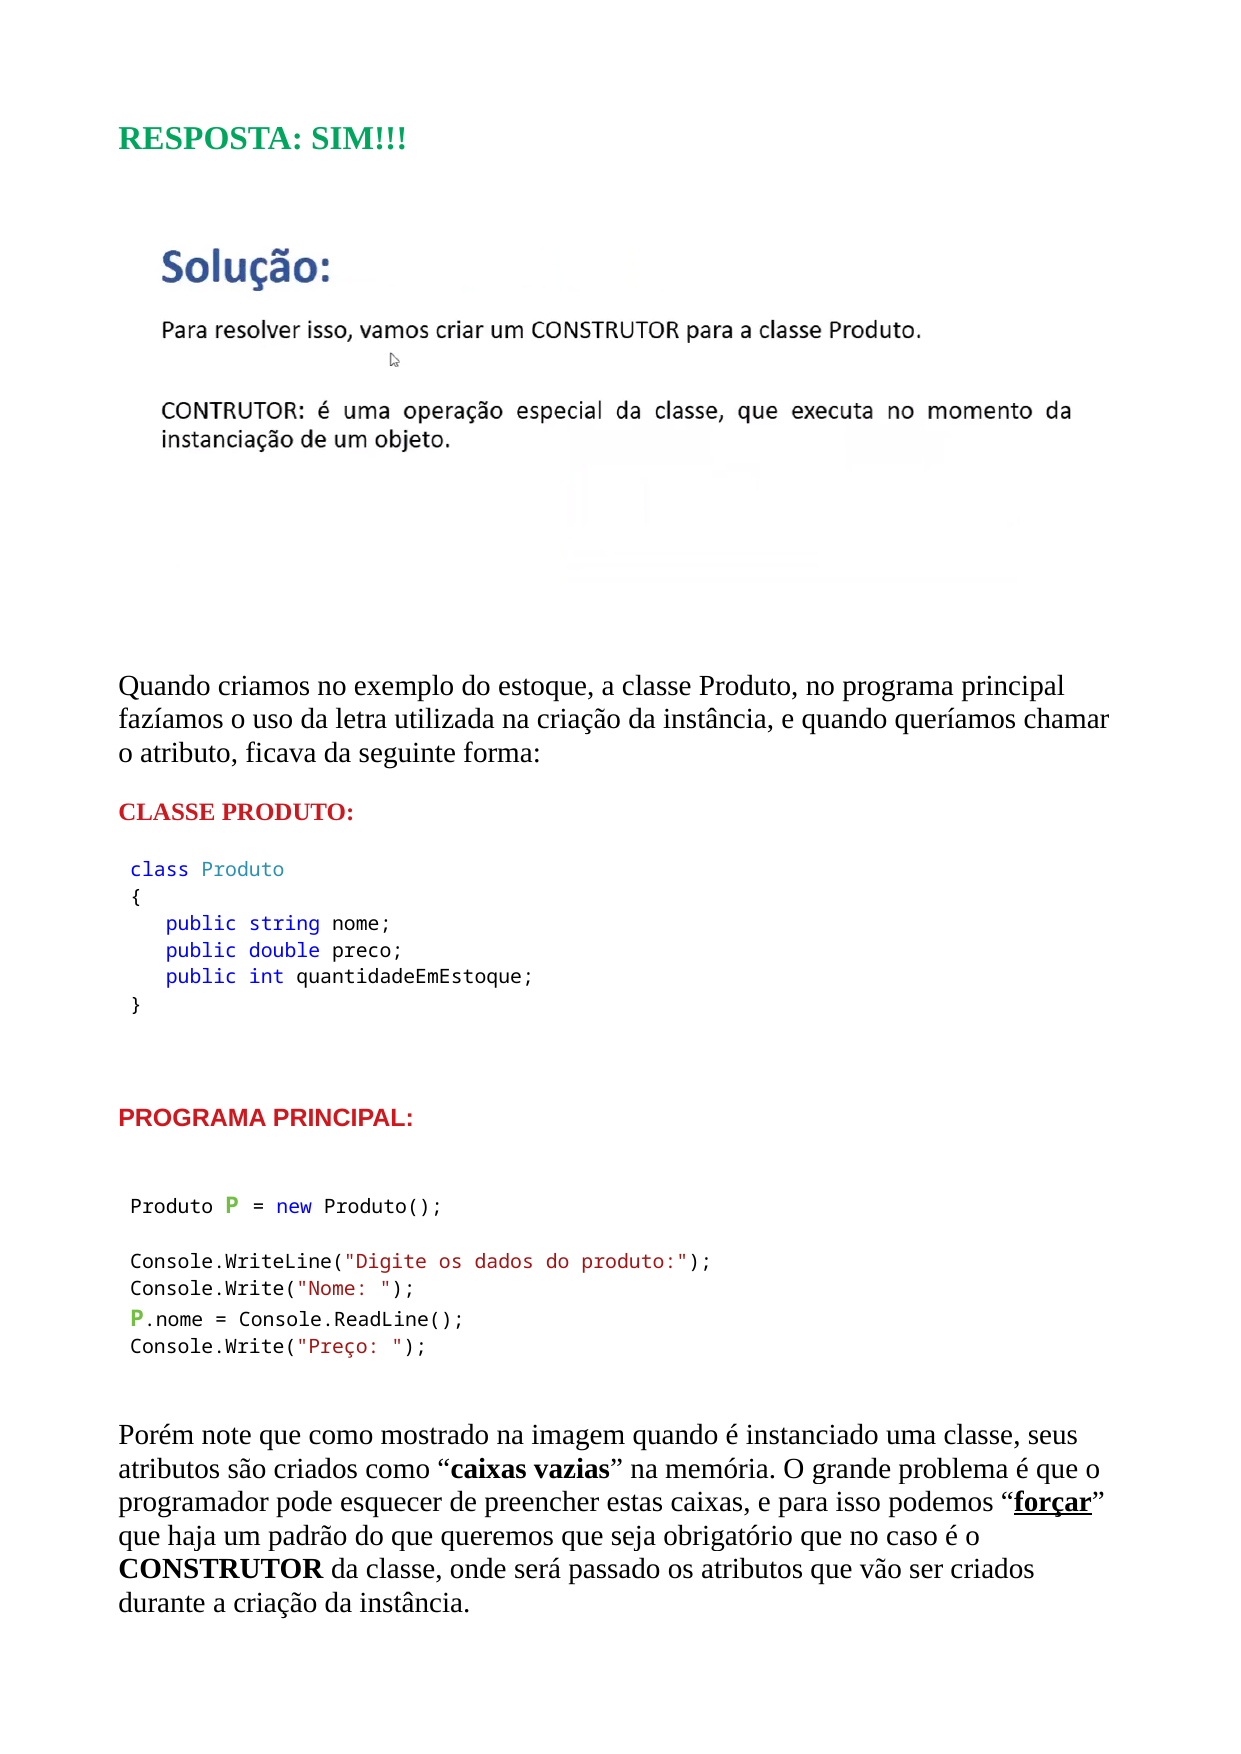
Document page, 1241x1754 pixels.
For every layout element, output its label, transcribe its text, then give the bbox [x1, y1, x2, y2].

text public string nome; [118, 909, 1122, 936]
text Console.Write("Nome: "); [118, 1274, 1122, 1301]
text Quando criamos no exemplo do estoque, a classe Produto, no programa principal fazíamos o uso da letra utilizada na criação da instância, e quando queríamos chamar o atributo, ficava da seguinte forma: CLASSE PRODUTO: [118, 668, 1122, 826]
text PROGRAMA PRINCIPAL: [118, 1103, 1122, 1132]
text class Produto [118, 855, 1122, 882]
text public double preco; [118, 936, 1122, 963]
text Console.Write("Preço: "); [118, 1333, 1122, 1360]
text Porém note que como mostrado na imagem quando é instanciado uma classe, seus atributos são criados como “caixas vazias” na memória. O grande problema é que o programador pode esquecer de preencher estas caixas, e para isso podemos “forçar” que haja um padrão do que queremos que seja obrigatório que no caso é o CONSTRUTOR da classe, onde será passado os atributos que vão ser criados durante a criação da instância. [118, 1417, 1122, 1618]
text Console.WriteLine("Digite os dados do produto:"); [118, 1247, 1122, 1274]
text Produto P = new Produto(); [118, 1189, 1122, 1221]
picture [118, 185, 1123, 640]
text } [118, 990, 1122, 1017]
text { [118, 882, 1122, 909]
text P.nome = Console.ReadLine(); [118, 1301, 1122, 1333]
text RESPOSTA: SIM!!! [118, 118, 1122, 156]
text public int quantidadeEmEstoque; [118, 963, 1122, 990]
